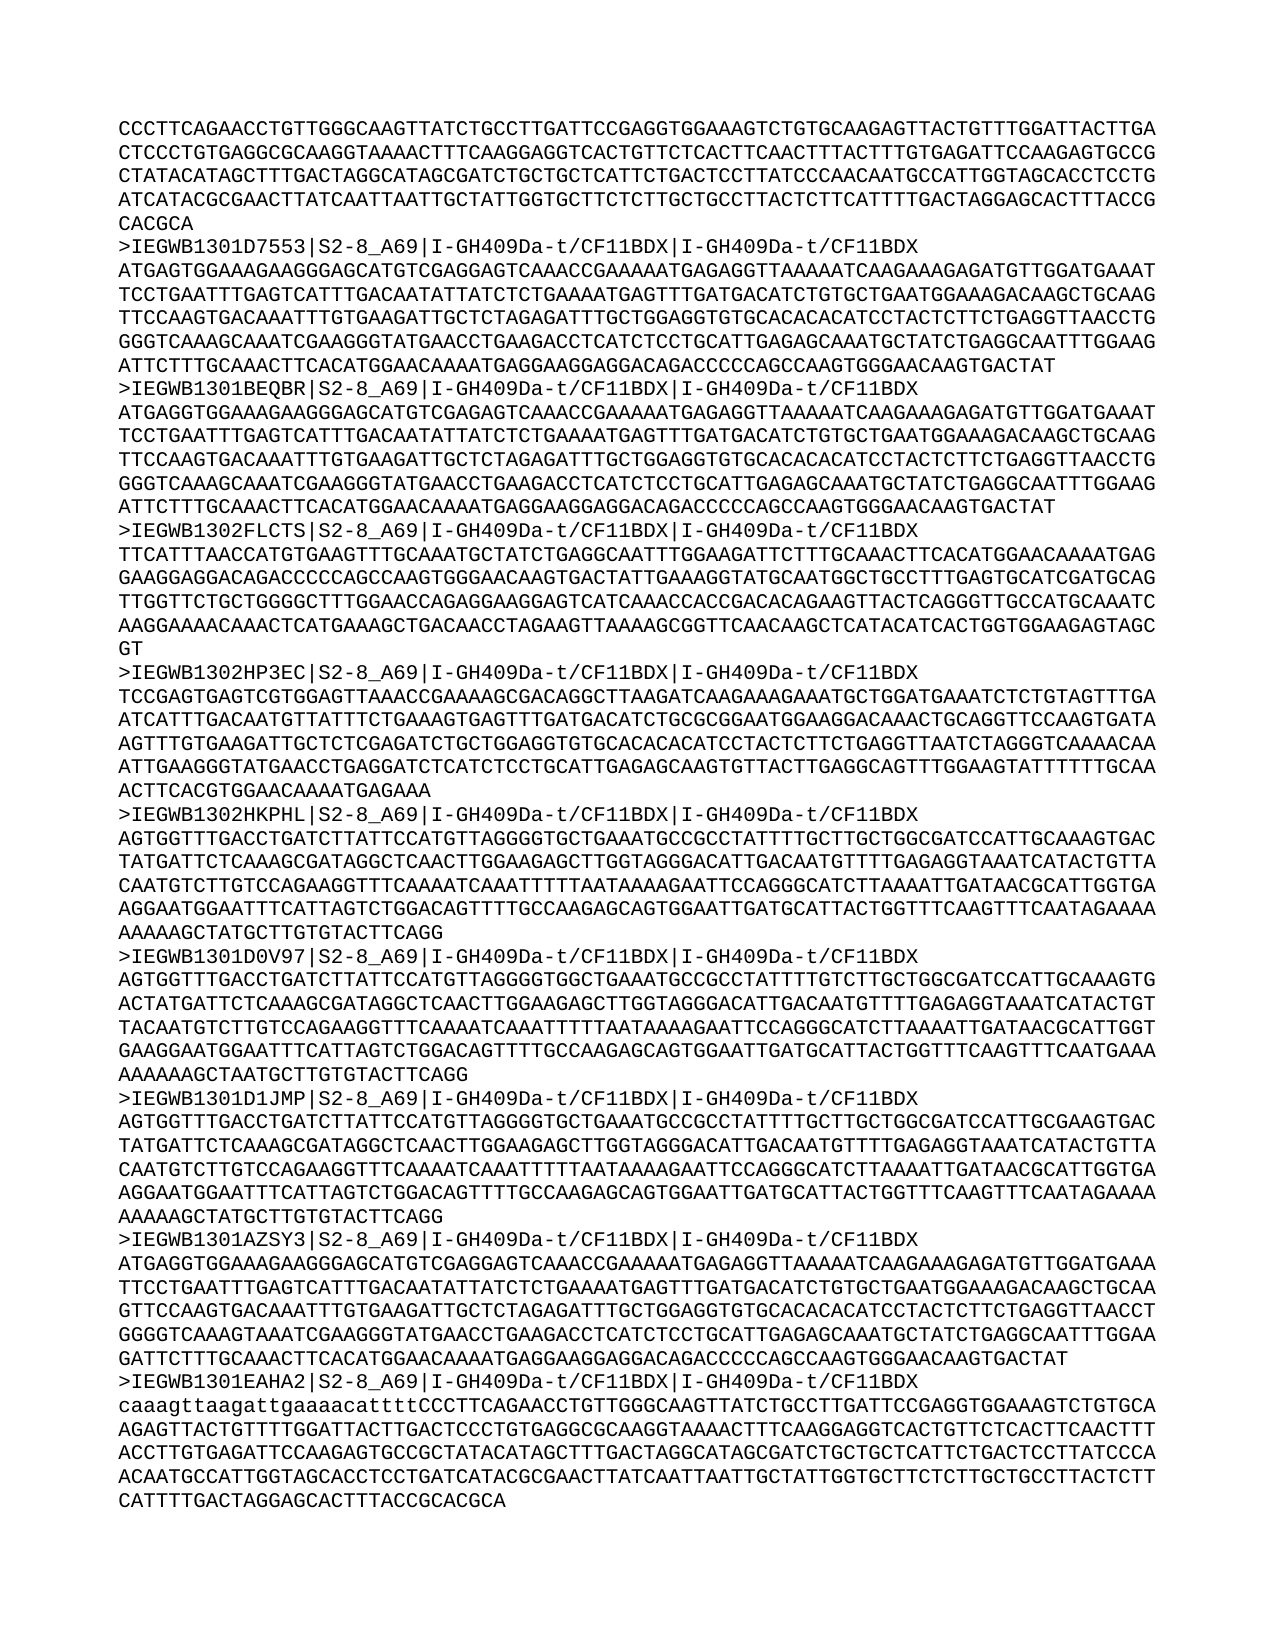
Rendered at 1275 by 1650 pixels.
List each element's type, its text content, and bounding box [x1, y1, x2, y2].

text TTCATTTAACCATGTGAAGTTTGCAAATGCTATCTGAGGCAATTTGGAAGATTCTTTGCAAACTTCACATGGAACAAAATGAGGAAGGAGGACAGACCCCCAGCCAAGTGGGAACAAGTGACTATTGAAAGGTATGCAATGGCTGCCTTTGAGTGCATCGATGCAGTTGGTTCTGCTGGGGCTTTGGAACCAGAGGAAGGAGTCATCAAACCACCGACACAGAAGTTACTCAGGGTTGCCATGCAAATCAAGGAAAACAAACTCATGAAAGCTGACAACCTAGAAGTTAAAAGCGGTTCAACAAGCTCATACATCACTGGTGGAAGAGTAGCGT [118, 544, 1157, 662]
text >IEGWB1301D1JMP|S2-8_A69|I-GH409Da-t/CF11BDX|I-GH409Da-t/CF11BDX [118, 1088, 1157, 1111]
text CCCTTCAGAACCTGTTGGGCAAGTTATCTGCCTTGATTCCGAGGTGGAAAGTCTGTGCAAGAGTTACTGTTTGGATTACTTGACTCCCTGTGAGGCGCAAGGTAAAACTTTCAAGGAGGTCACTGTTCTCACTTCAACTTTACTTTGTGAGATTCCAAGAGTGCCGCTATACATAGCTTTGACTAGGCATAGCGATCTGCTGCTCATTCTGACTCCTTATCCCAACAATGCCATTGGTAGCACCTCCTGATCATACGCGAACTTATCAATTAATTGCTATTGGTGCTTCTCTTGCTGCCTTACTCTTCATTTTGACTAGGAGCACTTTACCGCACGCA [118, 118, 1157, 236]
text AGTGGTTTGACCTGATCTTATTCCATGTTAGGGGTGCTGAAATGCCGCCTATTTTGCTTGCTGGCGATCCATTGCGAAGTGACTATGATTCTCAAAGCGATAGGCTCAACTTGGAAGAGCTTGGTAGGGACATTGACAATGTTTTGAGAGGTAAATCATACTGTTACAATGTCTTGTCCAGAAGGTTTCAAAATCAAATTTTTAATAAAAGAATTCCAGGGCATCTTAAAATTGATAACGCATTGGTGAAGGAATGGAATTTCATTAGTCTGGACAGTTTTGCCAAGAGCAGTGGAATTGATGCATTACTGGTTTCAAGTTTCAATAGAAAAAAAAAGCTATGCTTGTGTACTTCAGG [118, 1111, 1157, 1229]
text >IEGWB1302HKPHL|S2-8_A69|I-GH409Da-t/CF11BDX|I-GH409Da-t/CF11BDX [118, 804, 1157, 827]
text AGTGGTTTGACCTGATCTTATTCCATGTTAGGGGTGCTGAAATGCCGCCTATTTTGCTTGCTGGCGATCCATTGCAAAGTGACTATGATTCTCAAAGCGATAGGCTCAACTTGGAAGAGCTTGGTAGGGACATTGACAATGTTTTGAGAGGTAAATCATACTGTTACAATGTCTTGTCCAGAAGGTTTCAAAATCAAATTTTTAATAAAAGAATTCCAGGGCATCTTAAAATTGATAACGCATTGGTGAAGGAATGGAATTTCATTAGTCTGGACAGTTTTGCCAAGAGCAGTGGAATTGATGCATTACTGGTTTCAAGTTTCAATAGAAAAAAAAAGCTATGCTTGTGTACTTCAGG [118, 827, 1157, 946]
text AGTGGTTTGACCTGATCTTATTCCATGTTAGGGGTGGCTGAAATGCCGCCTATTTTGTCTTGCTGGCGATCCATTGCAAAGTGACTATGATTCTCAAAGCGATAGGCTCAACTTGGAAGAGCTTGGTAGGGACATTGACAATGTTTTGAGAGGTAAATCATACTGTTACAATGTCTTGTCCAGAAGGTTTCAAAATCAAATTTTTAATAAAAGAATTCCAGGGCATCTTAAAATTGATAACGCATTGGTGAAGGAATGGAATTTCATTAGTCTGGACAGTTTTGCCAAGAGCAGTGGAATTGATGCATTACTGGTTTCAAGTTTCAATGAAAAAAAAAGCTAATGCTTGTGTACTTCAGG [118, 969, 1157, 1088]
text >IEGWB1301EAHA2|S2-8_A69|I-GH409Da-t/CF11BDX|I-GH409Da-t/CF11BDX [118, 1371, 1157, 1395]
text caaagttaagattgaaaacattttCCCTTCAGAACCTGTTGGGCAAGTTATCTGCCTTGATTCCGAGGTGGAAAGTCTGTGCAAGAGTTACTGTTTTGGATTACTTGACTCCCTGTGAGGCGCAAGGTAAAACTTTCAAGGAGGTCACTGTTCTCACTTCAACTTTACCTTGTGAGATTCCAAGAGTGCCGCTATACATAGCTTTGACTAGGCATAGCGATCTGCTGCTCATTCTGACTCCTTATCCCAACAATGCCATTGGTAGCACCTCCTGATCATACGCGAACTTATCAATTAATTGCTATTGGTGCTTCTCTTGCTGCCTTACTCTTCATTTTGACTAGGAGCACTTTACCGCACGCA [118, 1395, 1157, 1513]
text >IEGWB1301D7553|S2-8_A69|I-GH409Da-t/CF11BDX|I-GH409Da-t/CF11BDX [118, 236, 1157, 260]
text >IEGWB1301AZSY3|S2-8_A69|I-GH409Da-t/CF11BDX|I-GH409Da-t/CF11BDX [118, 1229, 1157, 1253]
text ATGAGGTGGAAAGAAGGGAGCATGTCGAGAGTCAAACCGAAAAATGAGAGGTTAAAAATCAAGAAAGAGATGTTGGATGAAATTCCTGAATTTGAGTCATTTGACAATATTATCTCTGAAAATGAGTTTGATGACATCTGTGCTGAATGGAAAGACAAGCTGCAAGTTCCAAGTGACAAATTTGTGAAGATTGCTCTAGAGATTTGCTGGAGGTGTGCACACACATCCTACTCTTCTGAGGTTAACCTGGGGTCAAAGCAAATCGAAGGGTATGAACCTGAAGACCTCATCTCCTGCATTGAGAGCAAATGCTATCTGAGGCAATTTGGAAGATTCTTTGCAAACTTCACATGGAACAAAATGAGGAAGGAGGACAGACCCCCAGCCAAGTGGGAACAAGTGACTAT [118, 402, 1157, 520]
text >IEGWB1302FLCTS|S2-8_A69|I-GH409Da-t/CF11BDX|I-GH409Da-t/CF11BDX [118, 520, 1157, 544]
text TCCGAGTGAGTCGTGGAGTTAAACCGAAAAGCGACAGGCTTAAGATCAAGAAAGAAATGCTGGATGAAATCTCTGTAGTTTGAATCATTTGACAATGTTATTTCTGAAAGTGAGTTTGATGACATCTGCGCGGAATGGAAGGACAAACTGCAGGTTCCAAGTGATAAGTTTGTGAAGATTGCTCTCGAGATCTGCTGGAGGTGTGCACACACATCCTACTCTTCTGAGGTTAATCTAGGGTCAAAACAAATTGAAGGGTATGAACCTGAGGATCTCATCTCCTGCATTGAGAGCAAGTGTTACTTGAGGCAGTTTGGAAGTATTTTTTGCAAACTTCACGTGGAACAAAATGAGAAA [118, 686, 1157, 804]
text >IEGWB1302HP3EC|S2-8_A69|I-GH409Da-t/CF11BDX|I-GH409Da-t/CF11BDX [118, 662, 1157, 686]
text >IEGWB1301D0V97|S2-8_A69|I-GH409Da-t/CF11BDX|I-GH409Da-t/CF11BDX [118, 946, 1157, 969]
text ATGAGTGGAAAGAAGGGAGCATGTCGAGGAGTCAAACCGAAAAATGAGAGGTTAAAAATCAAGAAAGAGATGTTGGATGAAATTCCTGAATTTGAGTCATTTGACAATATTATCTCTGAAAATGAGTTTGATGACATCTGTGCTGAATGGAAAGACAAGCTGCAAGTTCCAAGTGACAAATTTGTGAAGATTGCTCTAGAGATTTGCTGGAGGTGTGCACACACATCCTACTCTTCTGAGGTTAACCTGGGGTCAAAGCAAATCGAAGGGTATGAACCTGAAGACCTCATCTCCTGCATTGAGAGCAAATGCTATCTGAGGCAATTTGGAAGATTCTTTGCAAACTTCACATGGAACAAAATGAGGAAGGAGGACAGACCCCCAGCCAAGTGGGAACAAGTGACTAT [118, 260, 1157, 378]
text ATGAGGTGGAAAGAAGGGAGCATGTCGAGGAGTCAAACCGAAAAATGAGAGGTTAAAAATCAAGAAAGAGATGTTGGATGAAATTCCTGAATTTGAGTCATTTGACAATATTATCTCTGAAAATGAGTTTGATGACATCTGTGCTGAATGGAAAGACAAGCTGCAAGTTCCAAGTGACAAATTTGTGAAGATTGCTCTAGAGATTTGCTGGAGGTGTGCACACACATCCTACTCTTCTGAGGTTAACCTGGGGTCAAAGTAAATCGAAGGGTATGAACCTGAAGACCTCATCTCCTGCATTGAGAGCAAATGCTATCTGAGGCAATTTGGAAGATTCTTTGCAAACTTCACATGGAACAAAATGAGGAAGGAGGACAGACCCCCAGCCAAGTGGGAACAAGTGACTAT [118, 1253, 1157, 1371]
text >IEGWB1301BEQBR|S2-8_A69|I-GH409Da-t/CF11BDX|I-GH409Da-t/CF11BDX [118, 378, 1157, 402]
